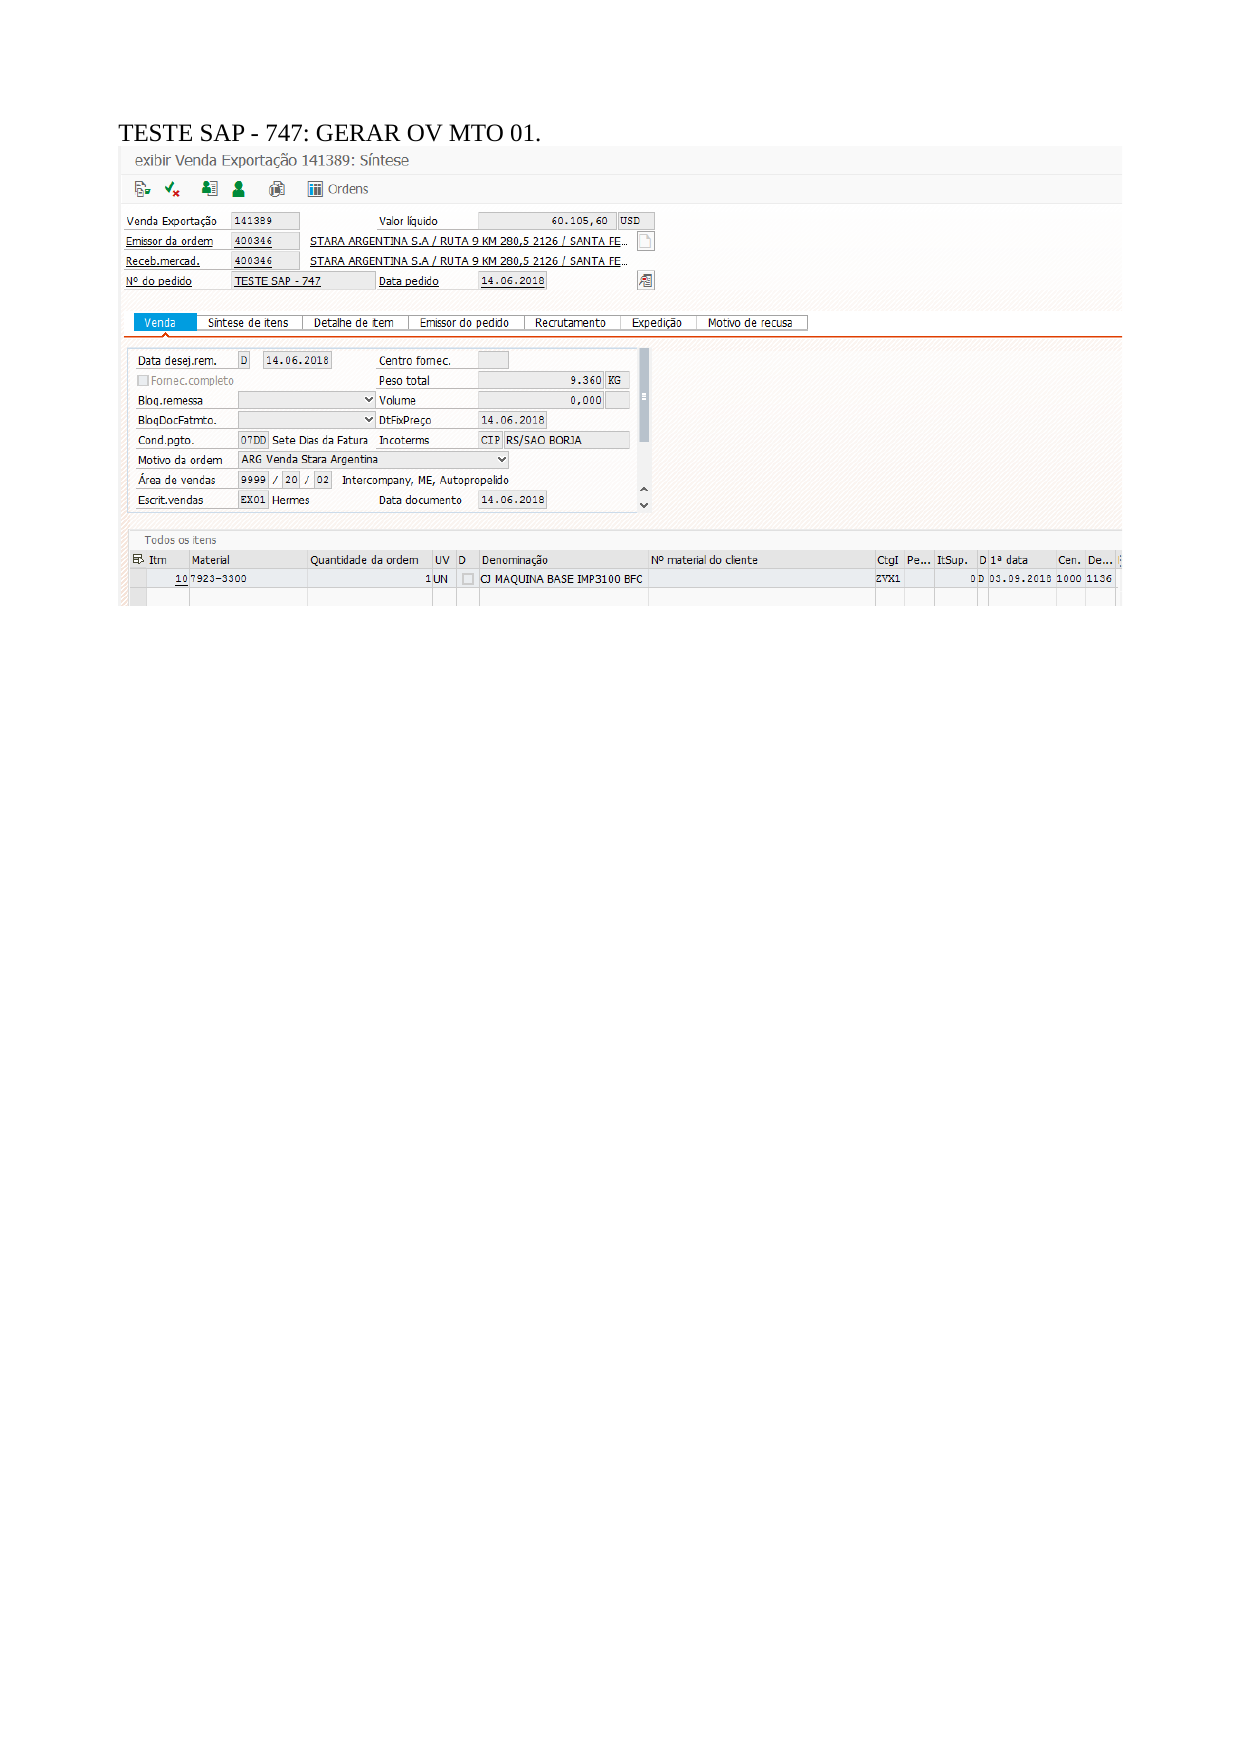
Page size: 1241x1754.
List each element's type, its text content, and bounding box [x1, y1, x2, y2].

picture [118, 146, 1123, 606]
text TESTE SAP - 747: GERAR OV MTO 01. [118, 118, 1122, 146]
